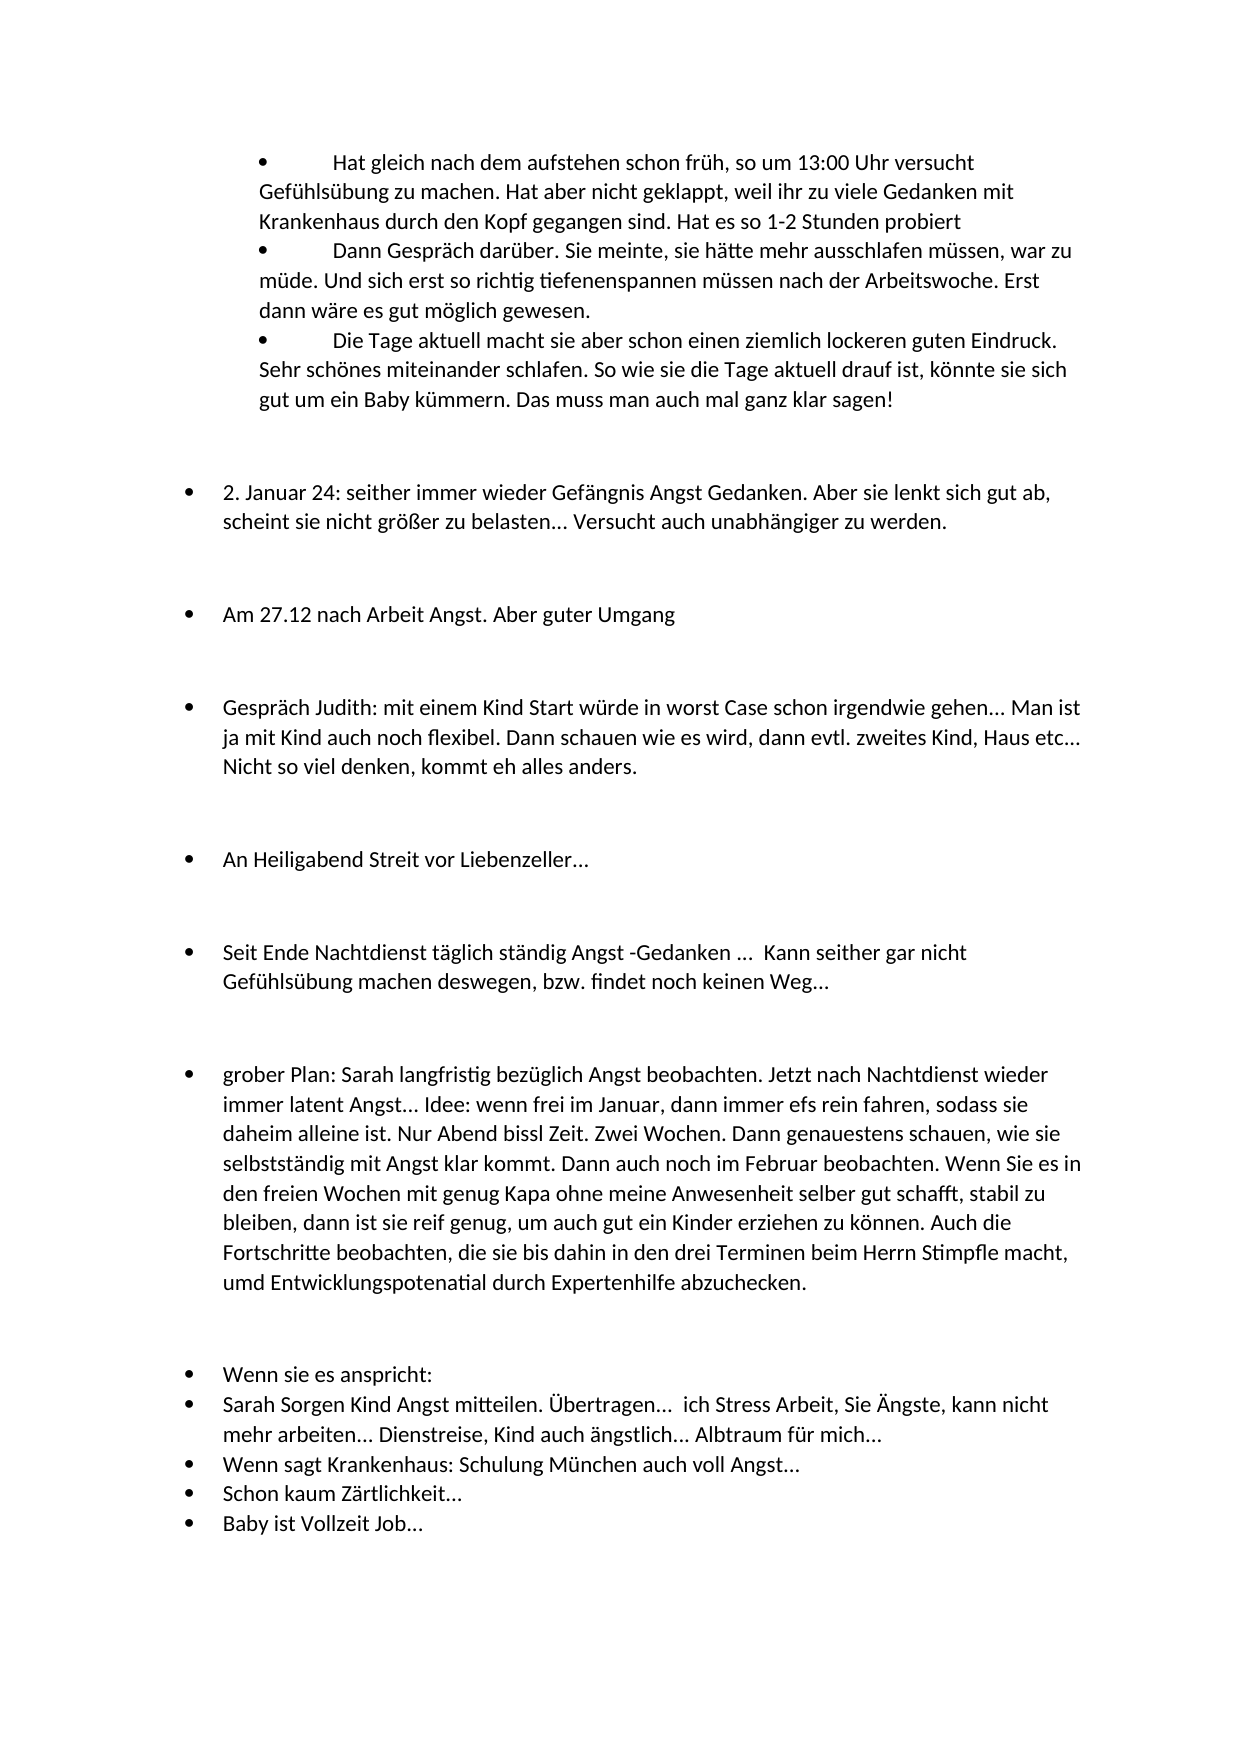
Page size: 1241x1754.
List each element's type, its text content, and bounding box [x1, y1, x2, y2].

list Baby ist Vollzeit Job... [185, 1509, 1093, 1537]
list Sarah Sorgen Kind Angst mitteilen. Übertragen... ich Stress Arbeit, Sie Ängste, kann nicht mehr arbeiten... Dienstreise, Kind auch ängstlich... Albtraum für mich... [185, 1390, 1093, 1448]
list Die Tage aktuell macht sie aber schon einen ziemlich lockeren guten Eindruck. Sehr schönes miteinander schlafen. So wie sie die Tage aktuell drauf ist, könnte sie sich gut um ein Baby kümmern. Das muss man auch mal ganz klar sagen! [259, 326, 1093, 413]
list Gespräch Judith: mit einem Kind Start würde in worst Case schon irgendwie gehen... Man ist ja mit Kind auch noch flexibel. Dann schauen wie es wird, dann evtl. zweites Kind, Haus etc... Nicht so viel denken, kommt eh alles anders. [185, 693, 1093, 780]
list Dann Gespräch darüber. Sie meinte, sie hätte mehr ausschlafen müssen, war zu müde. Und sich erst so richtig tiefenenspannen müssen nach der Arbeitswoche. Erst dann wäre es gut möglich gewesen. [259, 237, 1093, 324]
list Am 27.12 nach Arbeit Angst. Aber guter Umgang [185, 600, 1093, 628]
list 2. Januar 24: seither immer wieder Gefängnis Angst Gedanken. Aber sie lenkt sich gut ab, scheint sie nicht größer zu belasten... Versucht auch unabhängiger zu werden. [185, 478, 1093, 536]
list Schon kaum Zärtlichkeit... [185, 1479, 1093, 1507]
list Wenn sie es anspricht: [185, 1361, 1093, 1389]
list Wenn sagt Krankenhaus: Schulung München auch voll Angst... [185, 1450, 1093, 1478]
list Hat gleich nach dem aufstehen schon früh, so um 13:00 Uhr versucht Gefühlsübung zu machen. Hat aber nicht geklappt, weil ihr zu viele Gedanken mit Krankenhaus durch den Kopf gegangen sind. Hat es so 1-2 Stunden probiert [259, 148, 1093, 235]
list grober Plan: Sarah langfristig bezüglich Angst beobachten. Jetzt nach Nachtdienst wieder immer latent Angst... Idee: wenn frei im Januar, dann immer efs rein fahren, sodass sie daheim alleine ist. Nur Abend bissl Zeit. Zwei Wochen. Dann genauestens schauen, wie sie selbstständig mit Angst klar kommt. Dann auch noch im Februar beobachten. Wenn Sie es in den freien Wochen mit genug Kapa ohne meine Anwesenheit selber gut schafft, stabil zu bleiben, dann ist sie reif genug, um auch gut ein Kinder erziehen zu können. Auch die Fortschritte beobachten, die sie bis dahin in den drei Terminen beim Herrn Stimpfle macht, umd Entwicklungspotenatial durch Expertenhilfe abzuchecken. [185, 1060, 1093, 1296]
list Seit Ende Nachtdienst täglich ständig Angst -Gedanken ... Kann seither gar nicht Gefühlsübung machen deswegen, bzw. findet noch keinen Weg... [185, 938, 1093, 995]
list An Heiligabend Streit vor Liebenzeller... [185, 845, 1093, 873]
